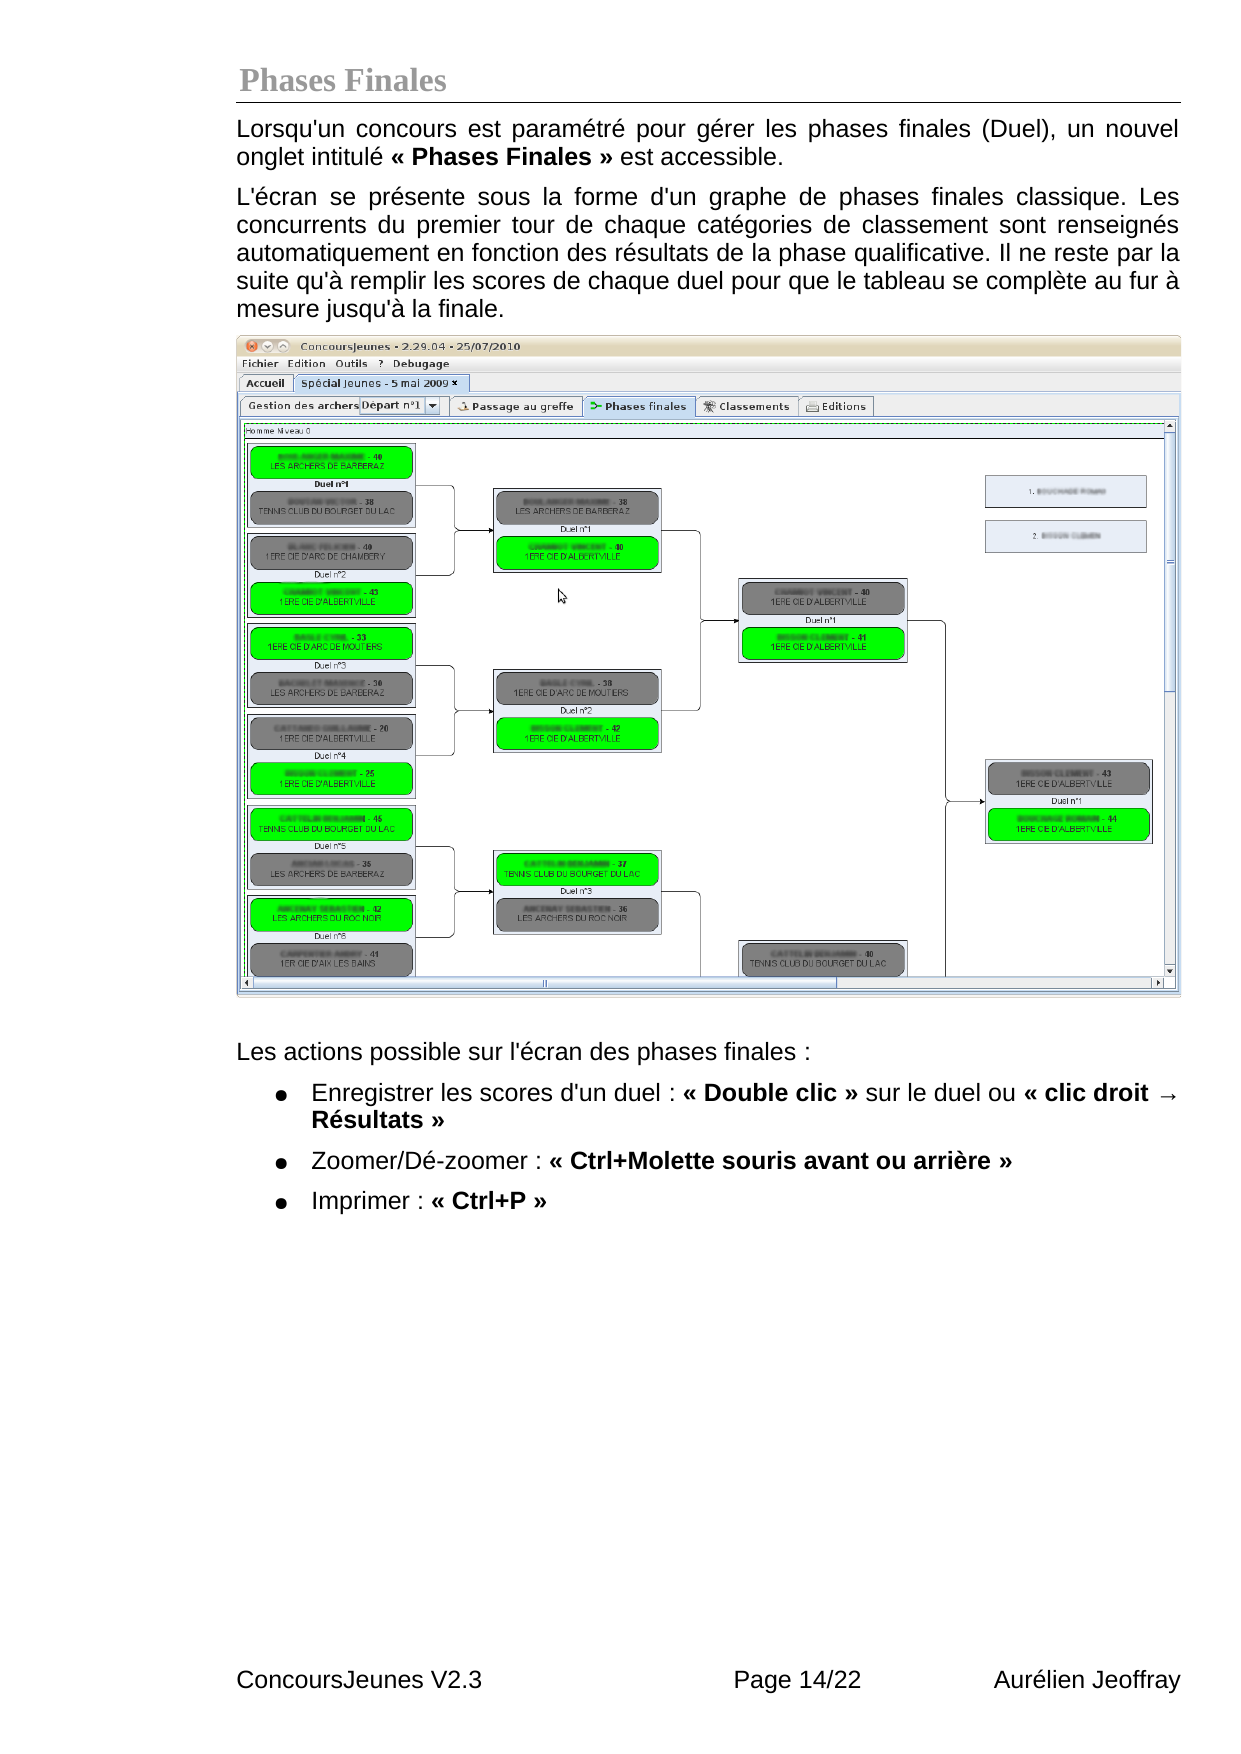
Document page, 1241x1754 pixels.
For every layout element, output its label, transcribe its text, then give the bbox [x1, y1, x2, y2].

list Enregistrer les scores d'un duel : « Double clic » sur le duel ou « clic droit → Résultats » [274, 1078, 1181, 1134]
subtitle Phases Finales [236, 59, 1181, 102]
text Les actions possible sur l'écran des phases finales : [236, 1038, 1181, 1066]
list Zoomer/Dé-zoomer : « Ctrl+Molette souris avant ou arrière » [274, 1147, 1181, 1175]
text L'écran se présente sous la forme d'un graphe de phases finales classique. Les concurrents du premier tour de chaque catégories de classement sont renseignés automatiquement en fonction des résultats de la phase qualificative. Il ne reste par la suite qu'à remplir les scores de chaque duel pour que le tableau se complète au fur à mesure jusqu'à la finale. [236, 183, 1181, 323]
picture [236, 335, 1182, 998]
text Lorsqu'un concours est paramétré pour gérer les phases finales (Duel), un nouvel onglet intitulé « Phases Finales » est accessible. [236, 115, 1181, 171]
list Imprimer : « Ctrl+P » [274, 1187, 1181, 1215]
